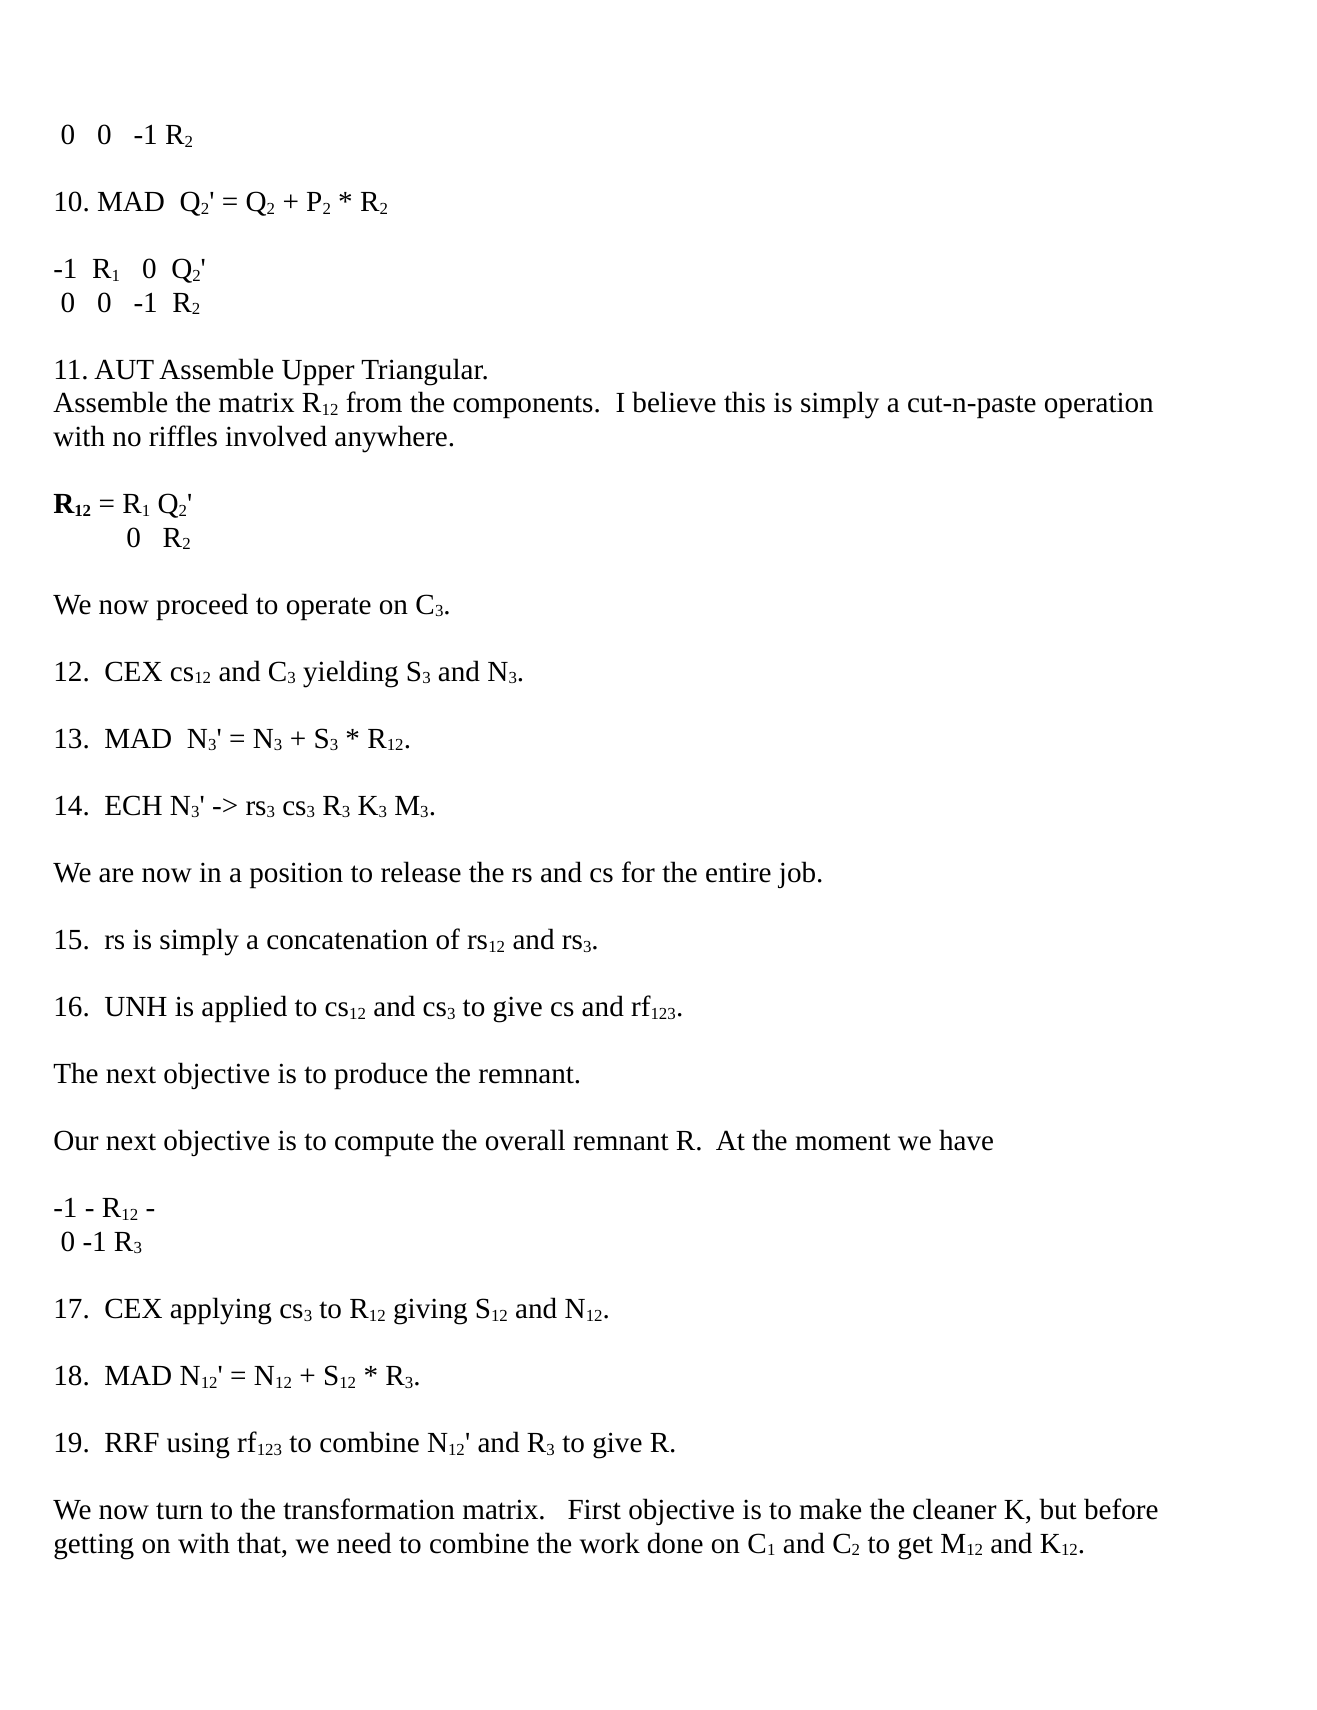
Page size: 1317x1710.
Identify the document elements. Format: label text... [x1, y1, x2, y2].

text 0 0 -1 R2 [53, 285, 1174, 318]
text R12 = R1 Q2' [53, 486, 1174, 520]
text 14. ECH N3' -> rs3 cs3 R3 K3 M3. [53, 788, 1174, 822]
text 10. MAD Q2' = Q2 + P2 * R2 [53, 184, 1174, 218]
text 19. RRF using rf123 to combine N12' and R3 to give R. [53, 1425, 1174, 1459]
text 18. MAD N12' = N12 + S12 * R3. [53, 1358, 1174, 1392]
text We now turn to the transformation matrix. First objective is to make the cleaner K, but before getting on with that, we need to combine the work done on C1 and C2 to get M12 and K12. [53, 1492, 1174, 1559]
text Assemble the matrix R12 from the components. I believe this is simply a cut-n-paste operation with no riffles involved anywhere. [53, 386, 1174, 453]
text 12. CEX cs12 and C3 yielding S3 and N3. [53, 654, 1174, 687]
text 0 R2 [53, 520, 1174, 553]
text 16. UNH is applied to cs12 and cs3 to give cs and rf123. [53, 989, 1174, 1023]
text 11. AUT Assemble Upper Triangular. [53, 352, 1174, 386]
text We now proceed to operate on C3. [53, 587, 1174, 620]
text The next objective is to produce the remnant. [53, 1056, 1174, 1090]
text 15. rs is simply a concatenation of rs12 and rs3. [53, 922, 1174, 956]
text -1 R1 0 Q2' [53, 251, 1174, 285]
text We are now in a position to release the rs and cs for the entire job. [53, 855, 1174, 889]
text 0 0 -1 R2 [53, 117, 1174, 151]
text 17. CEX applying cs3 to R12 giving S12 and N12. [53, 1291, 1174, 1325]
text 0 -1 R3 [53, 1224, 1174, 1258]
text 13. MAD N3' = N3 + S3 * R12. [53, 721, 1174, 754]
text -1 - R12 - [53, 1191, 1174, 1224]
text Our next objective is to compute the overall remnant R. At the moment we have [53, 1123, 1174, 1157]
